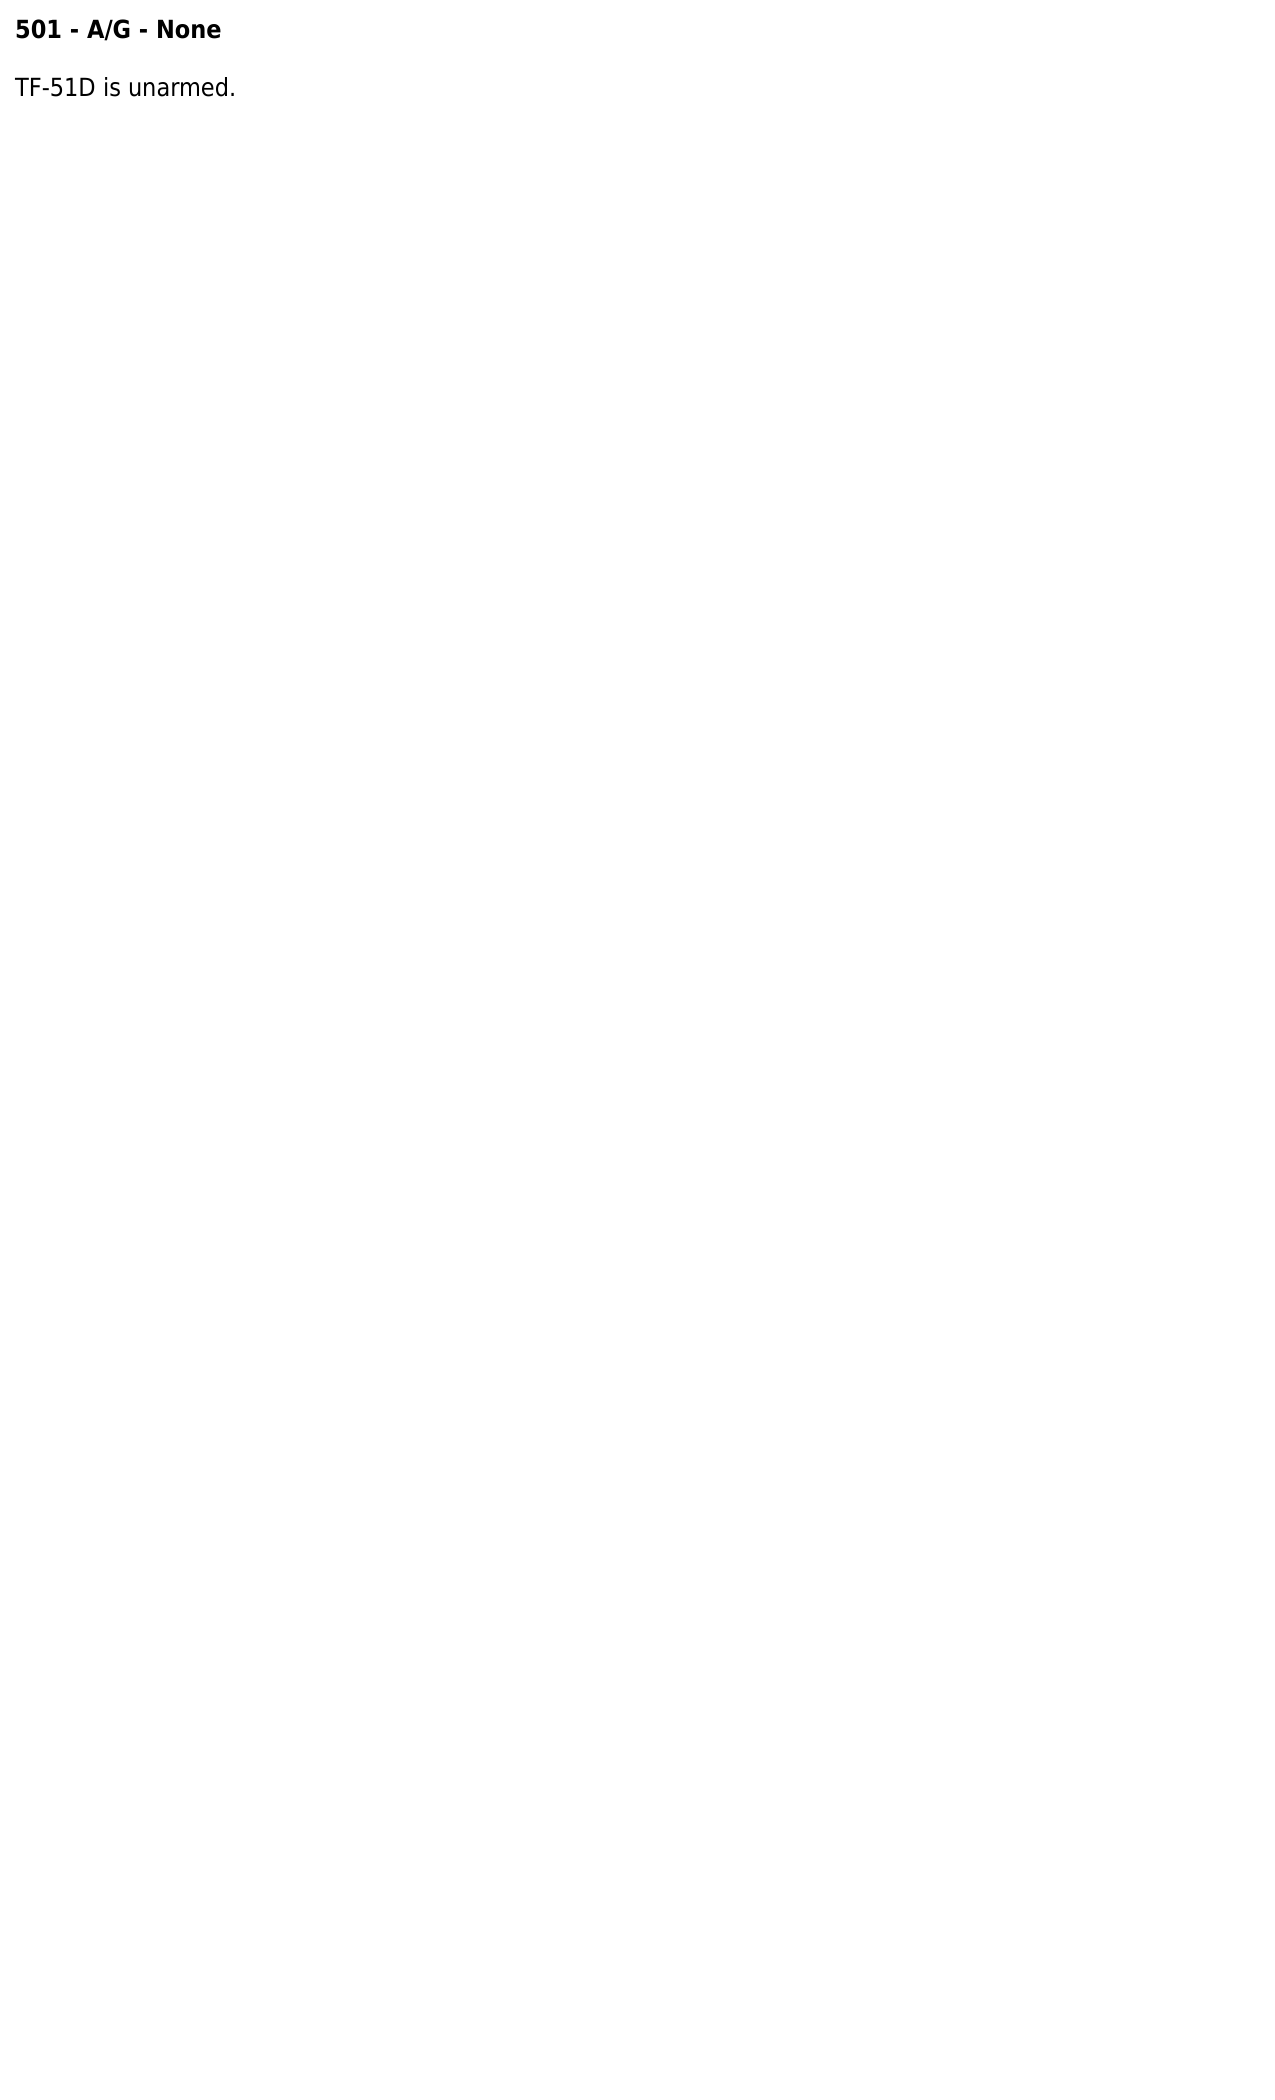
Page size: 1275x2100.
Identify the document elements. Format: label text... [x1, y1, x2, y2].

text 501 - A/G - None [15, 15, 1260, 44]
text TF-51D is unarmed. [15, 73, 1260, 102]
